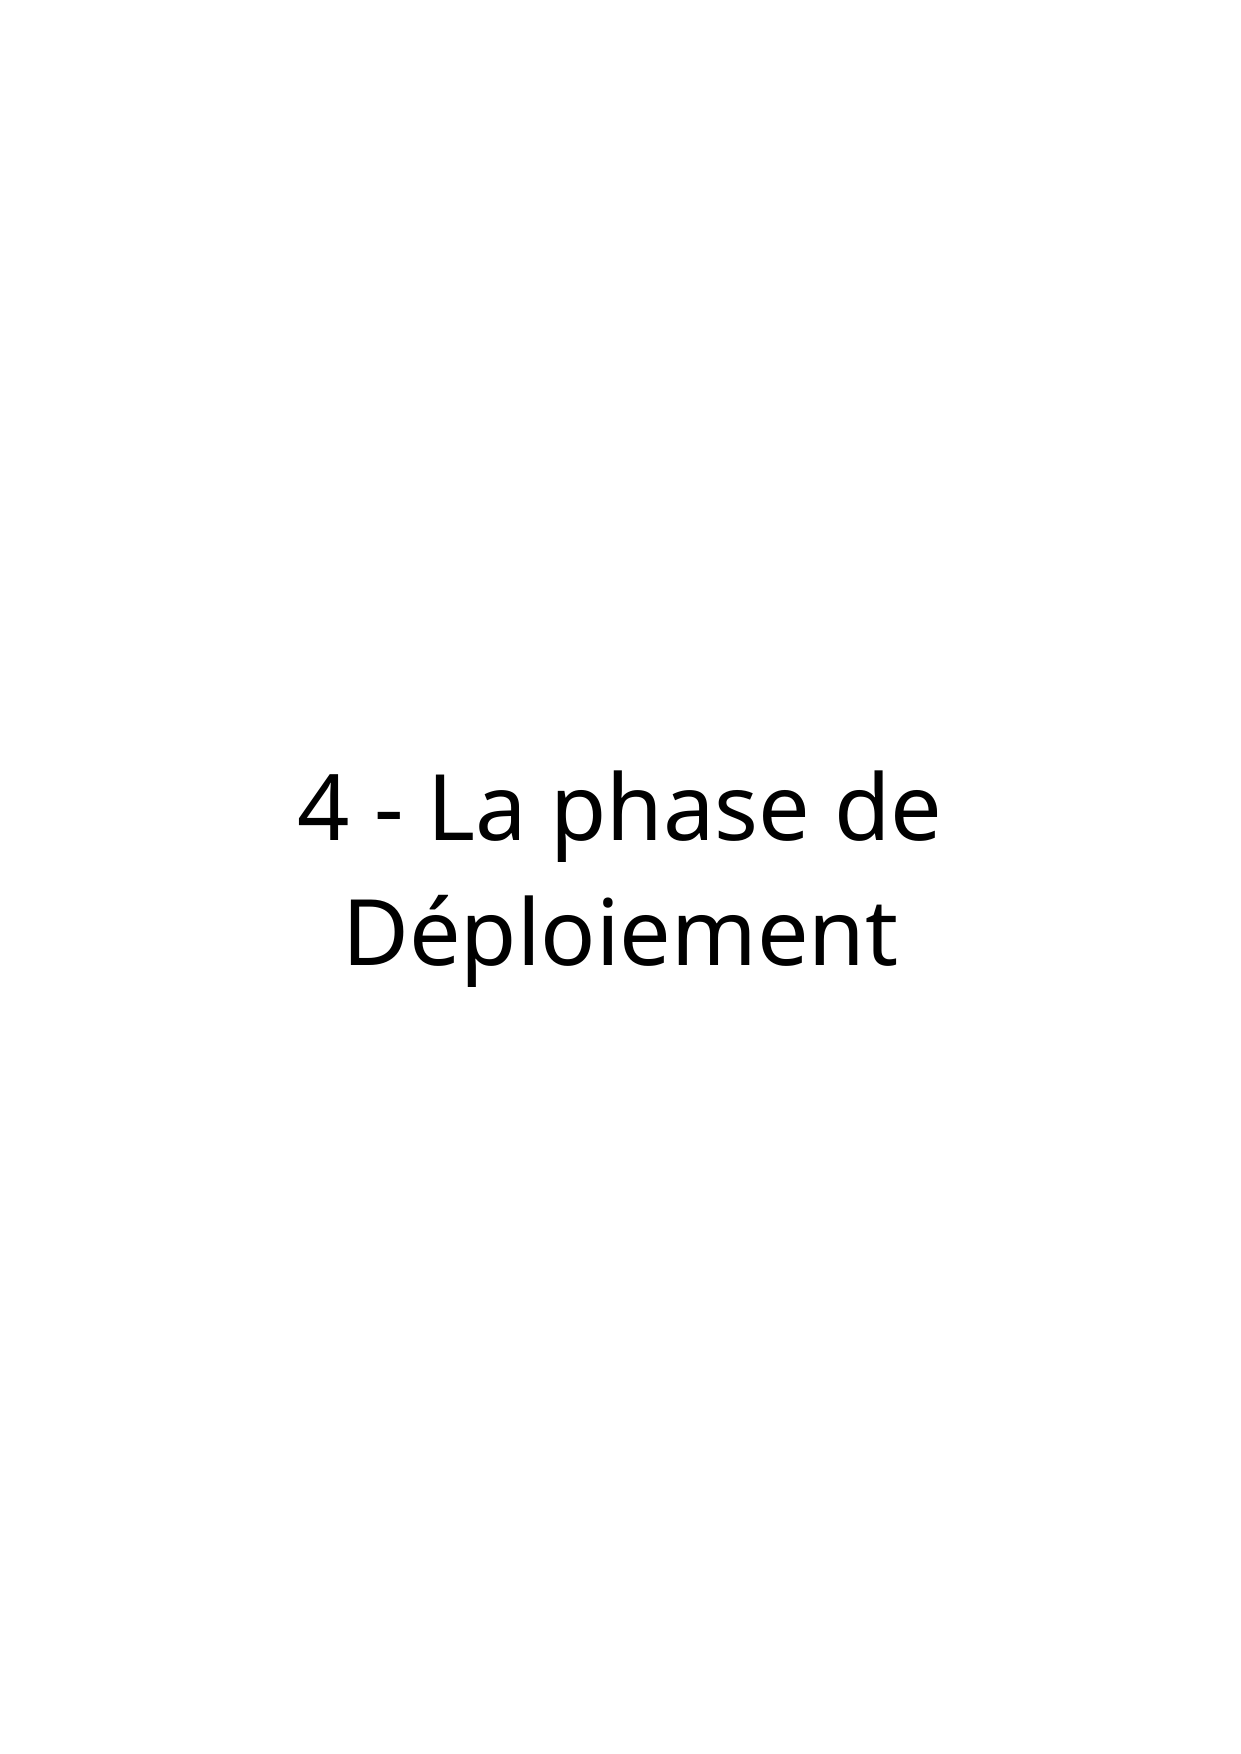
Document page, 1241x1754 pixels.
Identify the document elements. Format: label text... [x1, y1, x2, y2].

text 4 - La phase de [118, 743, 1122, 867]
text Déploiement [118, 867, 1122, 992]
